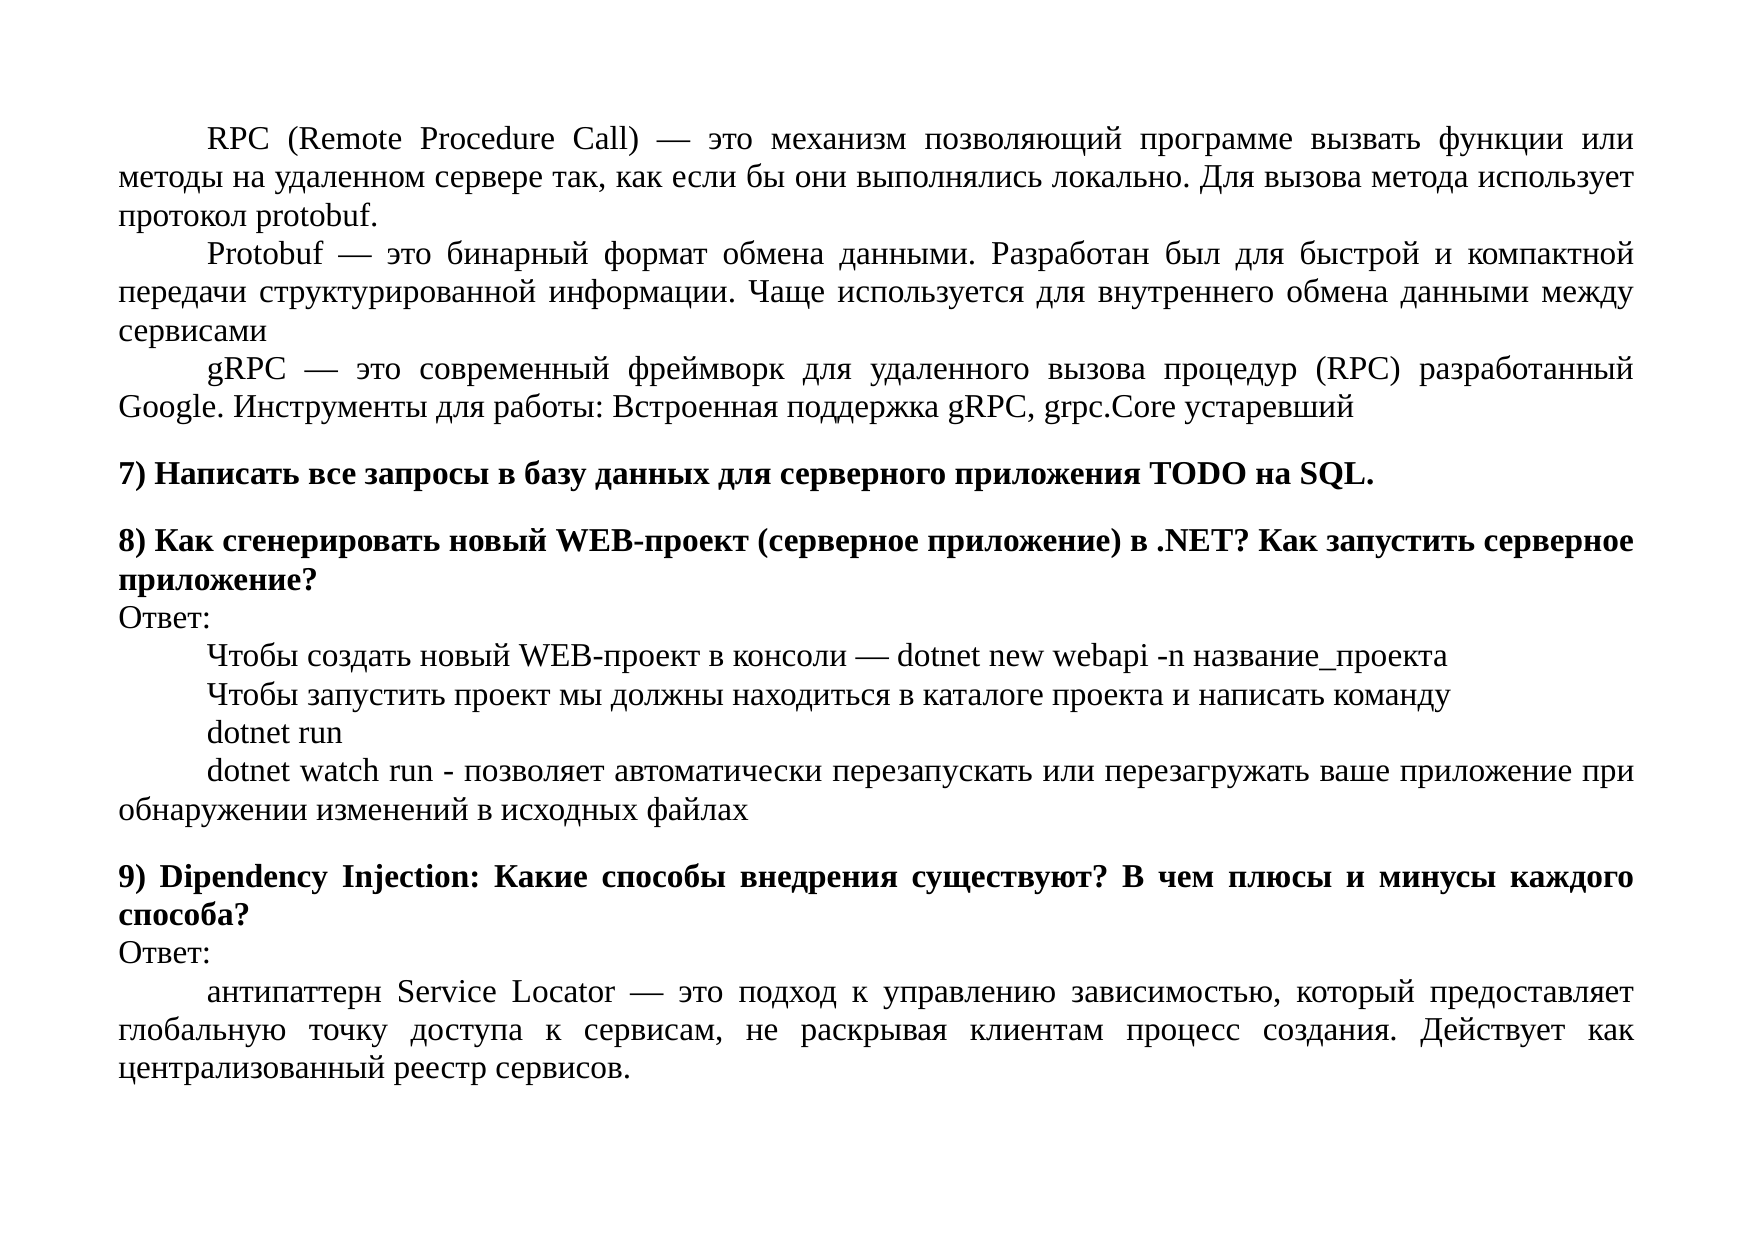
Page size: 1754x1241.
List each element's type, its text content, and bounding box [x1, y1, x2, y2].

text gRPC — это современный фреймворк для удаленного вызова процедур (RPC) разработанный Google. Инструменты для работы: Встроенная поддержка gRPC, grpc.Core устаревший [118, 348, 1636, 425]
text Protobuf — это бинарный формат обмена данными. Разработан был для быстрой и компактной передачи структурированной информации. Чаще используется для внутреннего обмена данными между сервисами [118, 233, 1636, 348]
text 7) Написать все запросы в базу данных для серверного приложения TODO на SQL. [118, 453, 1636, 492]
text dotnet run [118, 712, 1636, 751]
text Чтобы запустить проект мы должны находиться в каталоге проекта и написать команду [118, 674, 1636, 712]
text RPC (Remote Procedure Call) — это механизм позволяющий программе вызвать функции или методы на удаленном сервере так, как если бы они выполнялись локально. Для вызова метода использует протокол protobuf. [118, 118, 1636, 233]
text 9) Dipendency Injection: Какие способы внедрения существуют? В чем плюсы и минусы каждого способа? [118, 856, 1636, 933]
text Чтобы создать новый WEB-проект в консоли — dotnet new webapi -n название_проекта [118, 636, 1636, 674]
text Ответ: [118, 933, 1636, 971]
text dotnet watch run - позволяет автоматически перезапускать или перезагружать ваше приложение при обнаружении изменений в исходных файлах [118, 751, 1636, 827]
text антипаттерн Service Locator — это подход к управлению зависимостью, который предоставляет глобальную точку доступа к сервисам, не раскрывая клиентам процесс создания. Действует как централизованный реестр сервисов. [118, 971, 1636, 1086]
text Ответ: [118, 597, 1636, 636]
text 8) Как сгенерировать новый WEB-проект (серверное приложение) в .NET? Как запустить серверное приложение? [118, 521, 1636, 597]
